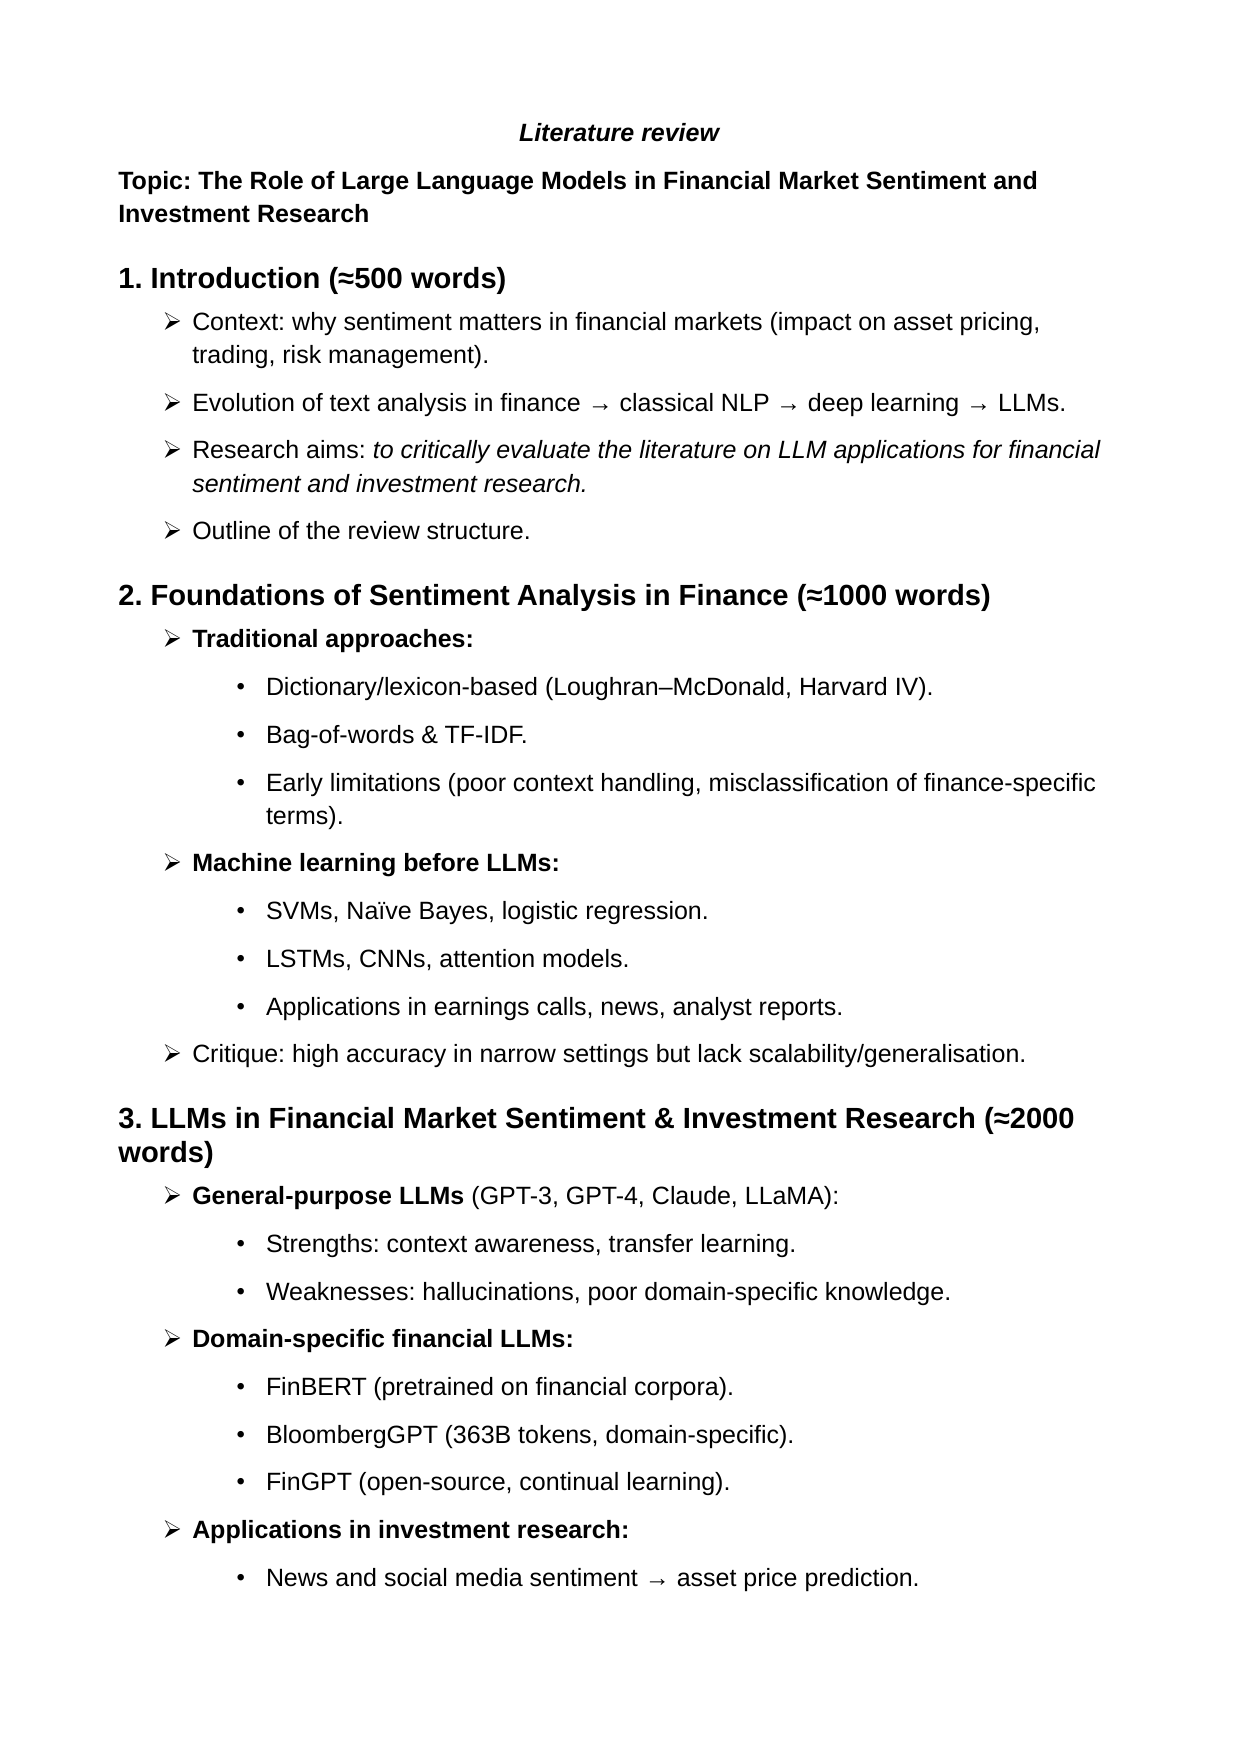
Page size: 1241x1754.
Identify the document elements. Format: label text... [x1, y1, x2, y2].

list Outline of the review structure. [162, 516, 1122, 545]
list Traditional approaches: [162, 624, 1122, 653]
list News and social media sentiment → asset price prediction. [236, 1563, 1122, 1592]
list General-purpose LLMs (GPT-3, GPT-4, Claude, LLaMA): [162, 1181, 1122, 1210]
text Topic: The Role of Large Language Models in Financial Market Sentiment and Investment Research [118, 166, 1122, 227]
list Evolution of text analysis in finance → classical NLP → deep learning → LLMs. [162, 388, 1122, 417]
list Domain-specific financial LLMs: [162, 1324, 1122, 1353]
list Applications in investment research: [162, 1515, 1122, 1544]
list Critique: high accuracy in narrow settings but lack scalability/generalisation. [162, 1039, 1122, 1068]
subtitle 1. Introduction (≈500 words) [118, 261, 1122, 294]
list FinGPT (open-source, continual learning). [236, 1467, 1122, 1496]
list Bag-of-words & TF-IDF. [236, 720, 1122, 749]
list FinBERT (pretrained on financial corpora). [236, 1372, 1122, 1401]
list Dictionary/lexicon-based (Loughran–McDonald, Harvard IV). [236, 672, 1122, 701]
list Early limitations (poor context handling, misclassification of finance-specific terms). [236, 768, 1122, 829]
text Literature review [118, 118, 1122, 147]
list SVMs, Naïve Bayes, logistic regression. [236, 896, 1122, 925]
subtitle 2. Foundations of Sentiment Analysis in Finance (≈1000 words) [118, 578, 1122, 612]
list Applications in earnings calls, news, analyst reports. [236, 991, 1122, 1020]
list LSTMs, CNNs, attention models. [236, 944, 1122, 973]
list Strengths: context awareness, transfer learning. [236, 1229, 1122, 1258]
list Weaknesses: hallucinations, poor domain-specific knowledge. [236, 1276, 1122, 1305]
subtitle 3. LLMs in Financial Market Sentiment & Investment Research (≈2000 words) [118, 1101, 1122, 1168]
list Machine learning before LLMs: [162, 848, 1122, 877]
list Research aims: to critically evaluate the literature on LLM applications for financial sentiment and investment research. [162, 435, 1122, 497]
list BloombergGPT (363B tokens, domain-specific). [236, 1419, 1122, 1448]
list Context: why sentiment matters in financial markets (impact on asset pricing, trading, risk management). [162, 307, 1122, 369]
